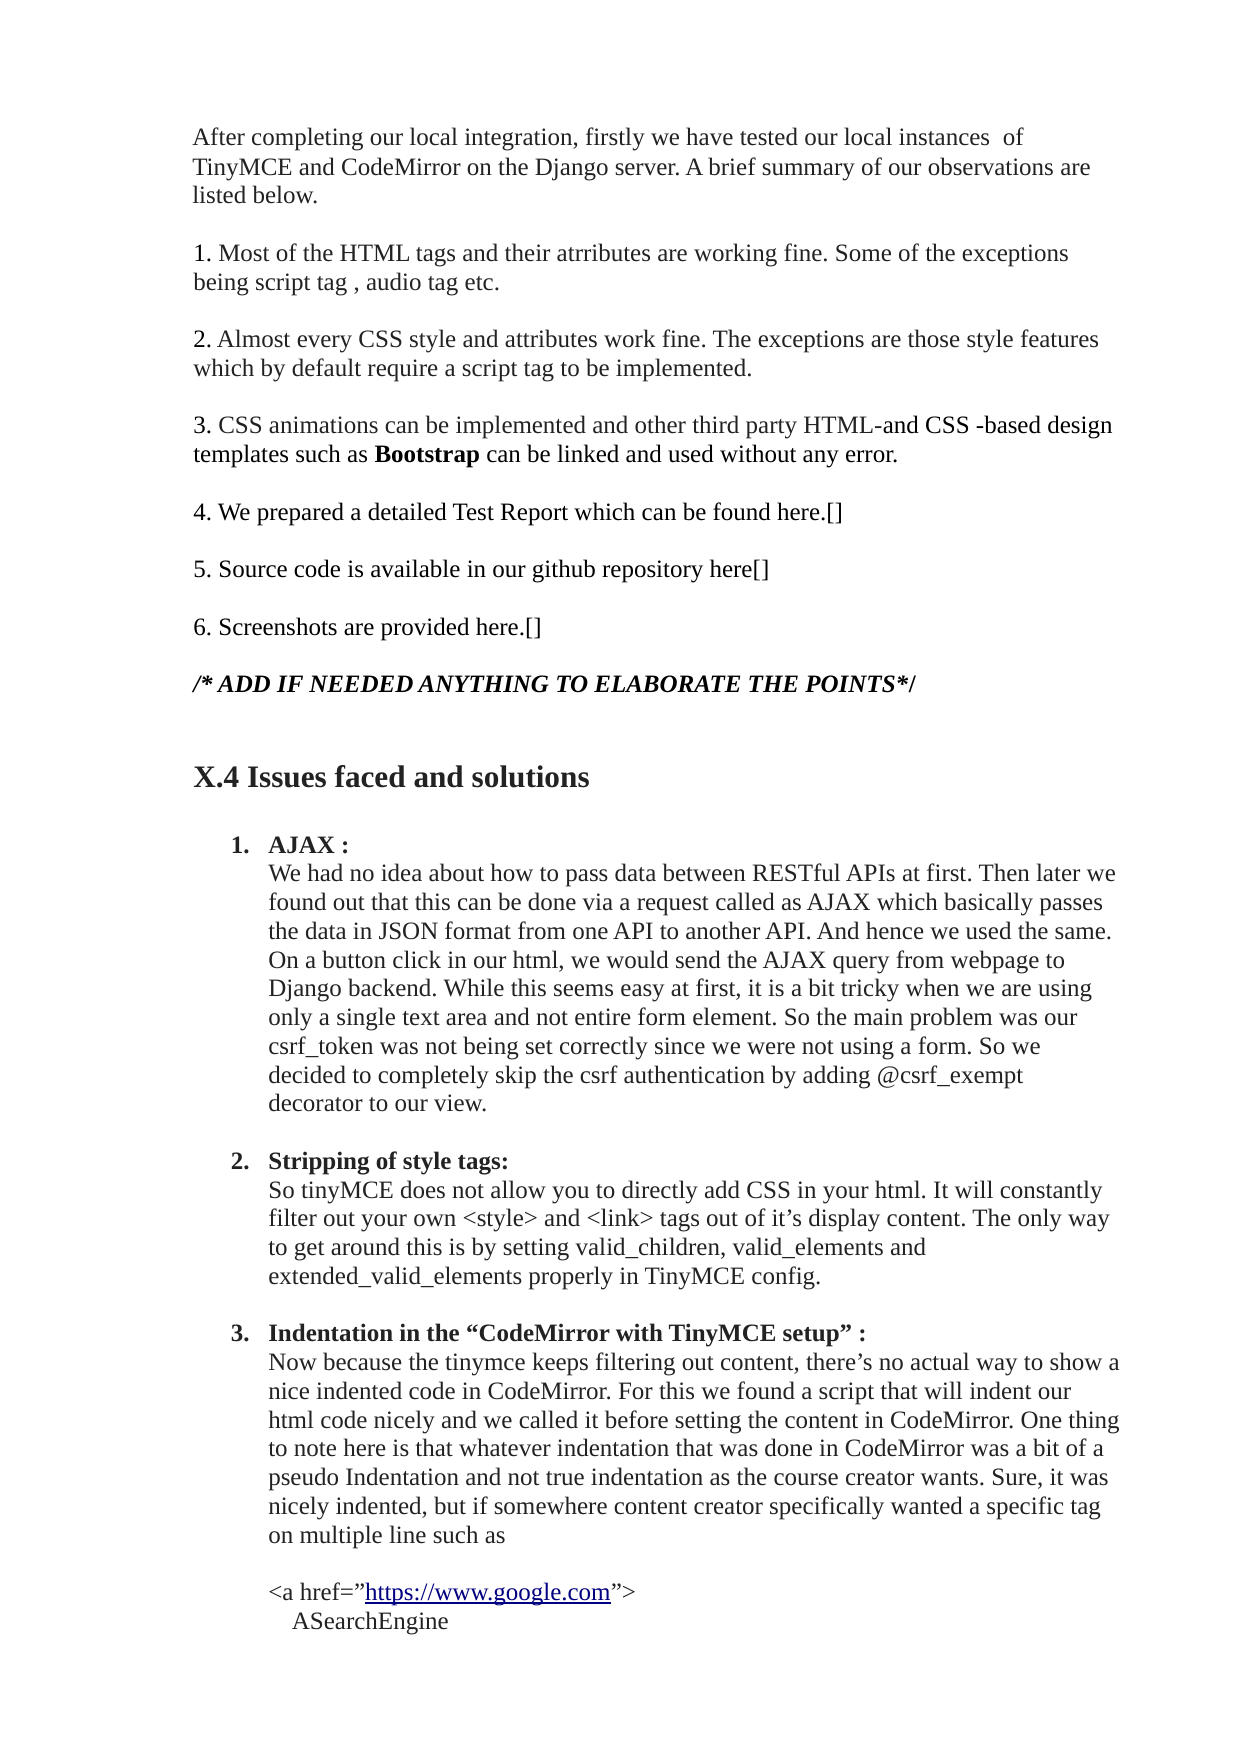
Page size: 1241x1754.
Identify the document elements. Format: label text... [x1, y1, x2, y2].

list /* ADD IF NEEDED ANYTHING TO ELABORATE THE POINTS*/ [193, 669, 1122, 698]
list CSS animations can be implemented and other third party HTML-and CSS -based design templates such as Bootstrap can be linked and used without any error. [193, 410, 1122, 468]
list X.4 Issues faced and solutions [193, 758, 1122, 794]
list <a href=”https://www.google.com”> [231, 1577, 1122, 1606]
list Source code is available in our github repository here[] [193, 554, 1122, 583]
list Most of the HTML tags and their atrributes are working fine. Some of the exceptions being script tag , audio tag etc. [193, 238, 1122, 295]
list So tinyMCE does not allow you to directly add CSS in your html. It will constantly filter out your own <style> and <link> tags out of it’s display content. The only way to get around this is by setting valid_children, valid_elements and extended_valid_elements properly in TinyMCE config. [231, 1175, 1122, 1290]
list AJAX : [231, 830, 1122, 858]
list After completing our local integration, firstly we have tested our local instances of TinyMCE and CodeMirror on the Django server. A brief summary of our observations are listed below. [118, 118, 1122, 209]
list Screenshots are provided here.[] [193, 612, 1122, 640]
list Now because the tinymce keeps filtering out content, there’s no actual way to show a nice indented code in CodeMirror. For this we found a script that will indent our html code nicely and we called it before setting the content in CodeMirror. One thing to note here is that whatever indentation that was done in CodeMirror was a bit of a pseudo Indentation and not true indentation as the course creator wants. Sure, it was nicely indented, but if somewhere content creator specifically wanted a specific tag on multiple line such as [231, 1347, 1122, 1548]
list Almost every CSS style and attributes work fine. The exceptions are those style features which by default require a script tag to be implemented. [193, 324, 1122, 382]
list We had no idea about how to pass data between RESTful APIs at first. Then later we found out that this can be done via a request called as AJAX which basically passes the data in JSON format from one API to another API. And hence we used the same. On a button click in our html, we would send the AJAX query from webpage to Django backend. While this seems easy at first, it is a bit tricky when we are using only a single text area and not entire form element. So the main problem was our csrf_token was not being set correctly since we were not using a form. So we decided to completely skip the csrf authentication by adding @csrf_exempt decorator to our view. [231, 858, 1122, 1117]
list ASearchEngine [231, 1606, 1122, 1635]
list Stripping of style tags: [231, 1146, 1122, 1175]
list Indentation in the “CodeMirror with TinyMCE setup” : [231, 1318, 1122, 1347]
list We prepared a detailed Test Report which can be found here.[] [193, 497, 1122, 525]
